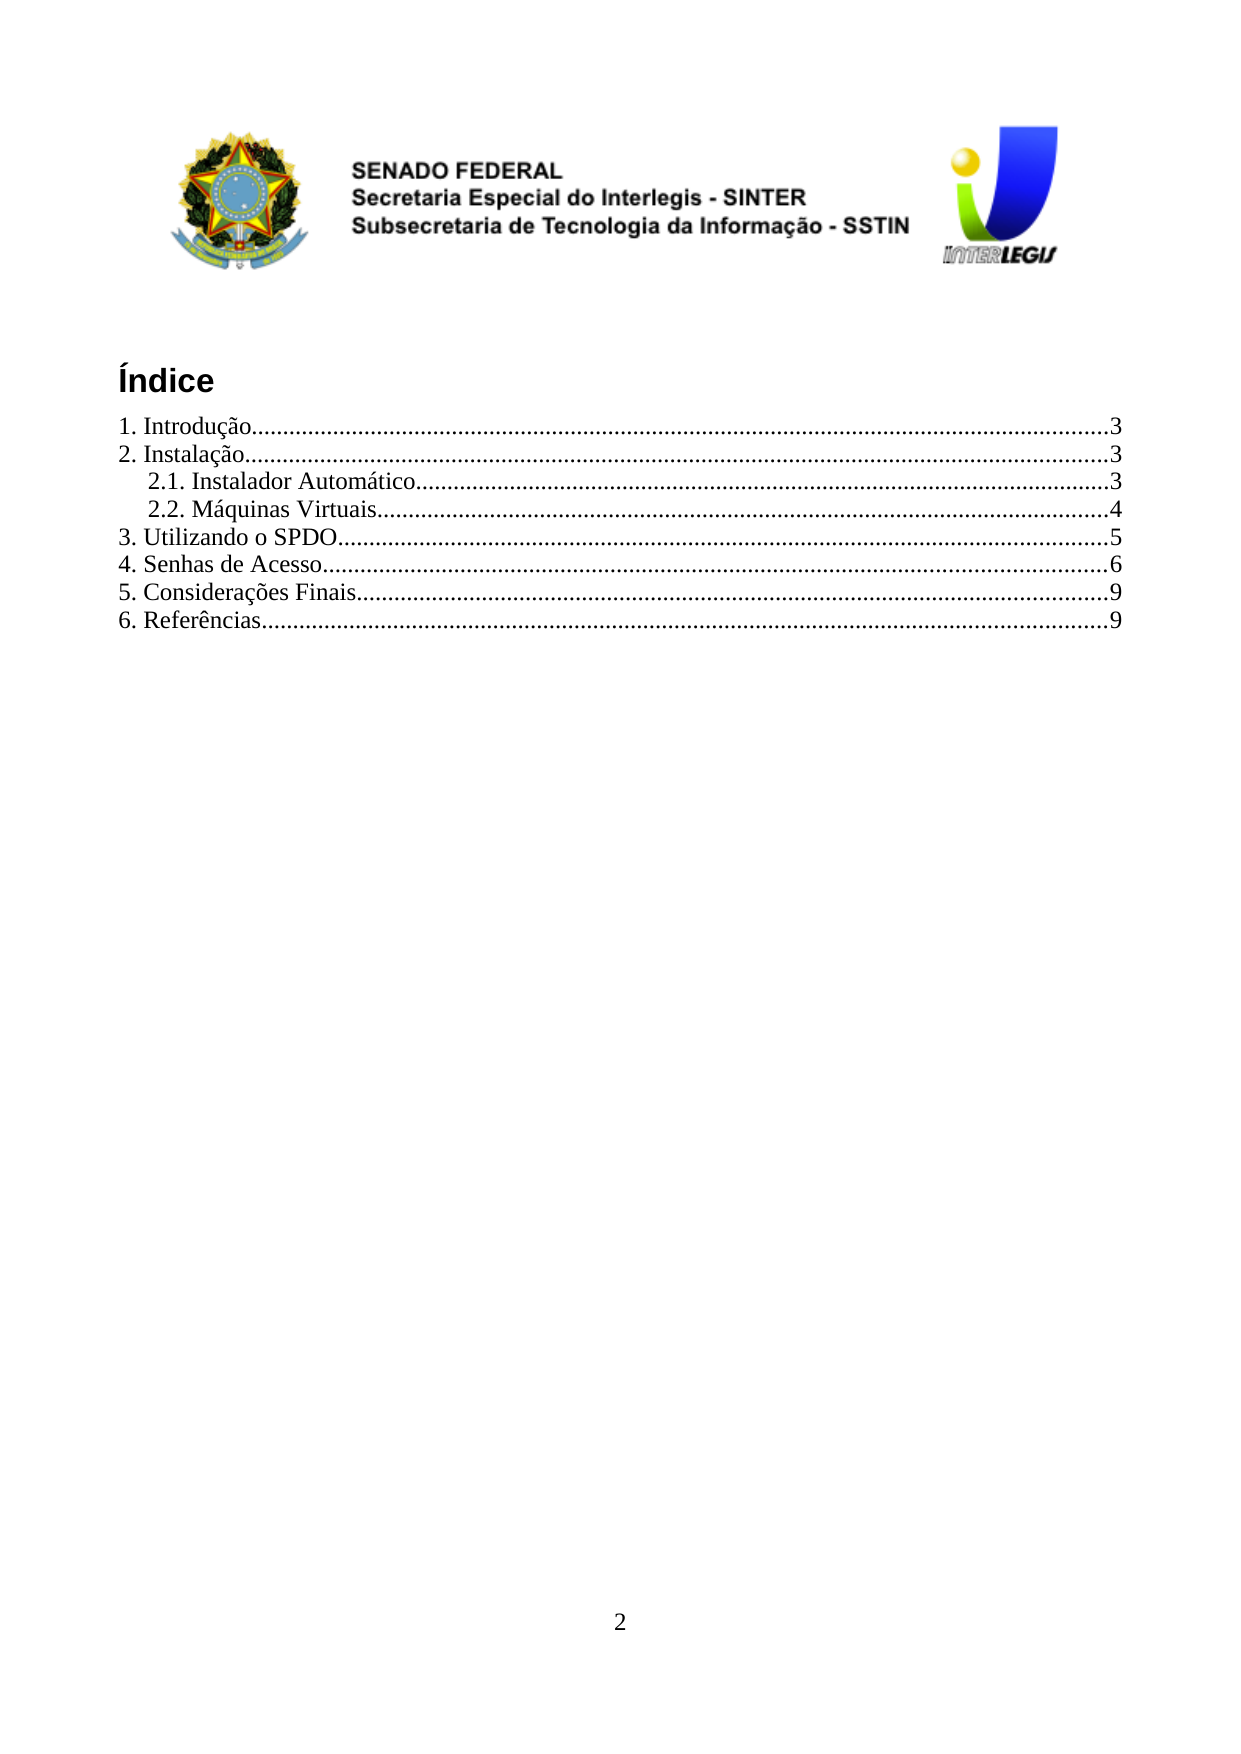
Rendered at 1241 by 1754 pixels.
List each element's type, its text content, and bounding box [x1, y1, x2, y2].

subtitle Índice [118, 362, 1122, 399]
text 4. Senhas de Acesso 6 [118, 551, 1122, 578]
text 6. Referências 9 [118, 606, 1122, 634]
picture [163, 118, 1078, 276]
text 2. Instalação 3 [118, 440, 1122, 467]
text 3. Utilizando o SPDO 5 [118, 523, 1122, 551]
text 1. Introdução 3 [118, 412, 1122, 440]
text 2.1. Instalador Automático 3 [148, 467, 1122, 495]
text 2.2. Máquinas Virtuais 4 [148, 495, 1122, 523]
text 5. Considerações Finais 9 [118, 578, 1122, 606]
